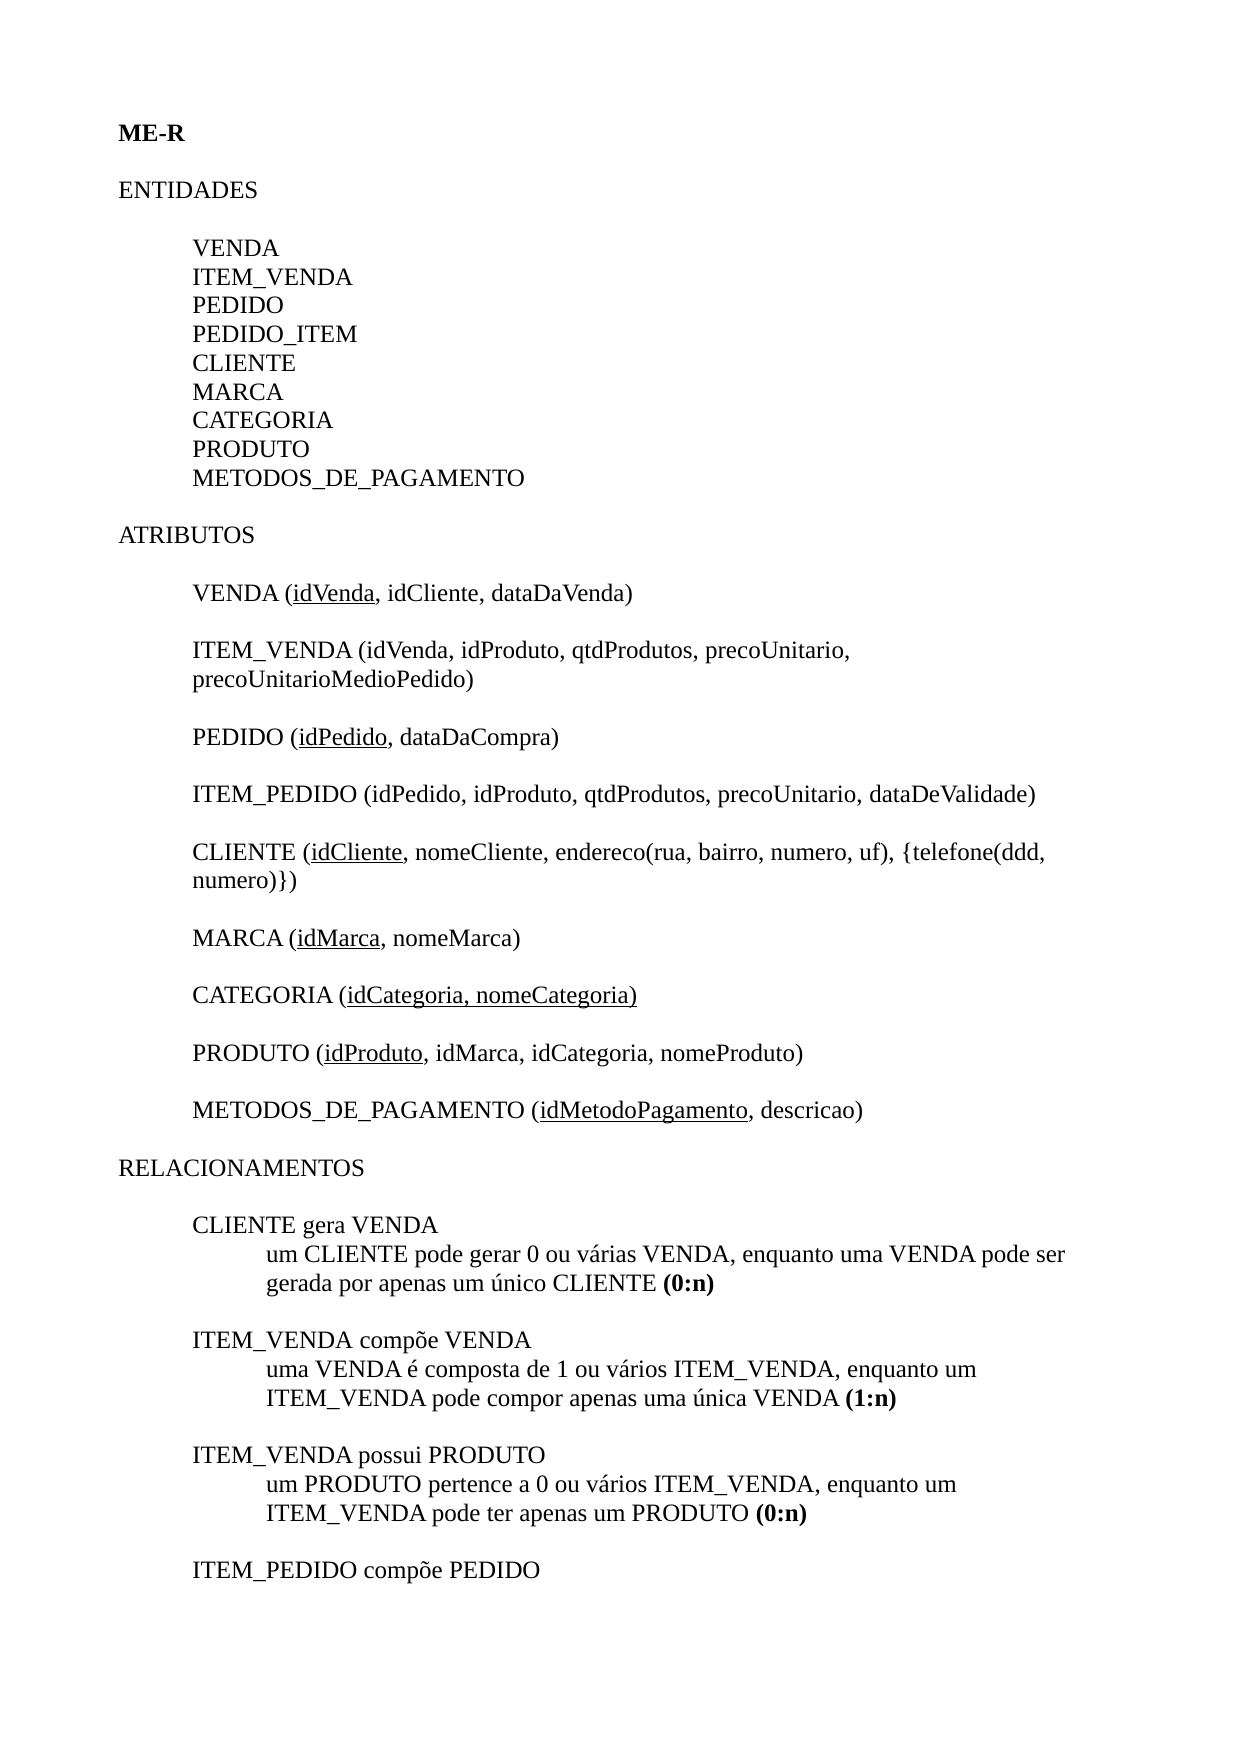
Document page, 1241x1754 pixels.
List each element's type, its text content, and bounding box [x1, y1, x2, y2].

text CLIENTE (idCliente, nomeCliente, endereco(rua, bairro, numero, uf), {telefone(ddd, numero)}) [192, 837, 1122, 894]
text RELACIONAMENTOS [118, 1153, 1122, 1182]
text uma VENDA é composta de 1 ou vários ITEM_VENDA, enquanto um ITEM_VENDA pode compor apenas uma única VENDA (1:n) [266, 1354, 1122, 1412]
text ENTIDADES [118, 176, 1122, 204]
text METODOS_DE_PAGAMENTO [192, 463, 1122, 492]
text MARCA (idMarca, nomeMarca) [192, 923, 1122, 952]
text ME-R [118, 118, 1122, 147]
text VENDA (idVenda, idCliente, dataDaVenda) [192, 578, 1122, 607]
text CATEGORIA [192, 406, 1122, 434]
text um CLIENTE pode gerar 0 ou várias VENDA, enquanto uma VENDA pode ser gerada por apenas um único CLIENTE (0:n) [266, 1239, 1122, 1297]
text PEDIDO [192, 291, 1122, 319]
text CLIENTE gera VENDA [192, 1211, 1122, 1239]
text ITEM_VENDA [192, 262, 1122, 291]
text ITEM_PEDIDO (idPedido, idProduto, qtdProdutos, precoUnitario, dataDeValidade) [192, 779, 1122, 808]
text MARCA [192, 377, 1122, 406]
text ITEM_VENDA (idVenda, idProduto, qtdProdutos, precoUnitario, precoUnitarioMedioPedido) [192, 636, 1122, 693]
text um PRODUTO pertence a 0 ou vários ITEM_VENDA, enquanto um ITEM_VENDA pode ter apenas um PRODUTO (0:n) [266, 1469, 1122, 1527]
text METODOS_DE_PAGAMENTO (idMetodoPagamento, descricao) [192, 1096, 1122, 1124]
text PRODUTO [192, 434, 1122, 463]
text PEDIDO (idPedido, dataDaCompra) [192, 722, 1122, 751]
text ATRIBUTOS [118, 521, 1122, 549]
text VENDA [192, 233, 1122, 262]
text PRODUTO (idProduto, idMarca, idCategoria, nomeProduto) [192, 1038, 1122, 1067]
text CATEGORIA (idCategoria, nomeCategoria) [192, 981, 1122, 1009]
text ITEM_PEDIDO compõe PEDIDO [192, 1556, 1122, 1584]
text PEDIDO_ITEM [192, 319, 1122, 348]
text ITEM_VENDA possui PRODUTO [192, 1441, 1122, 1469]
text CLIENTE [192, 348, 1122, 377]
text ITEM_VENDA compõe VENDA [192, 1326, 1122, 1354]
